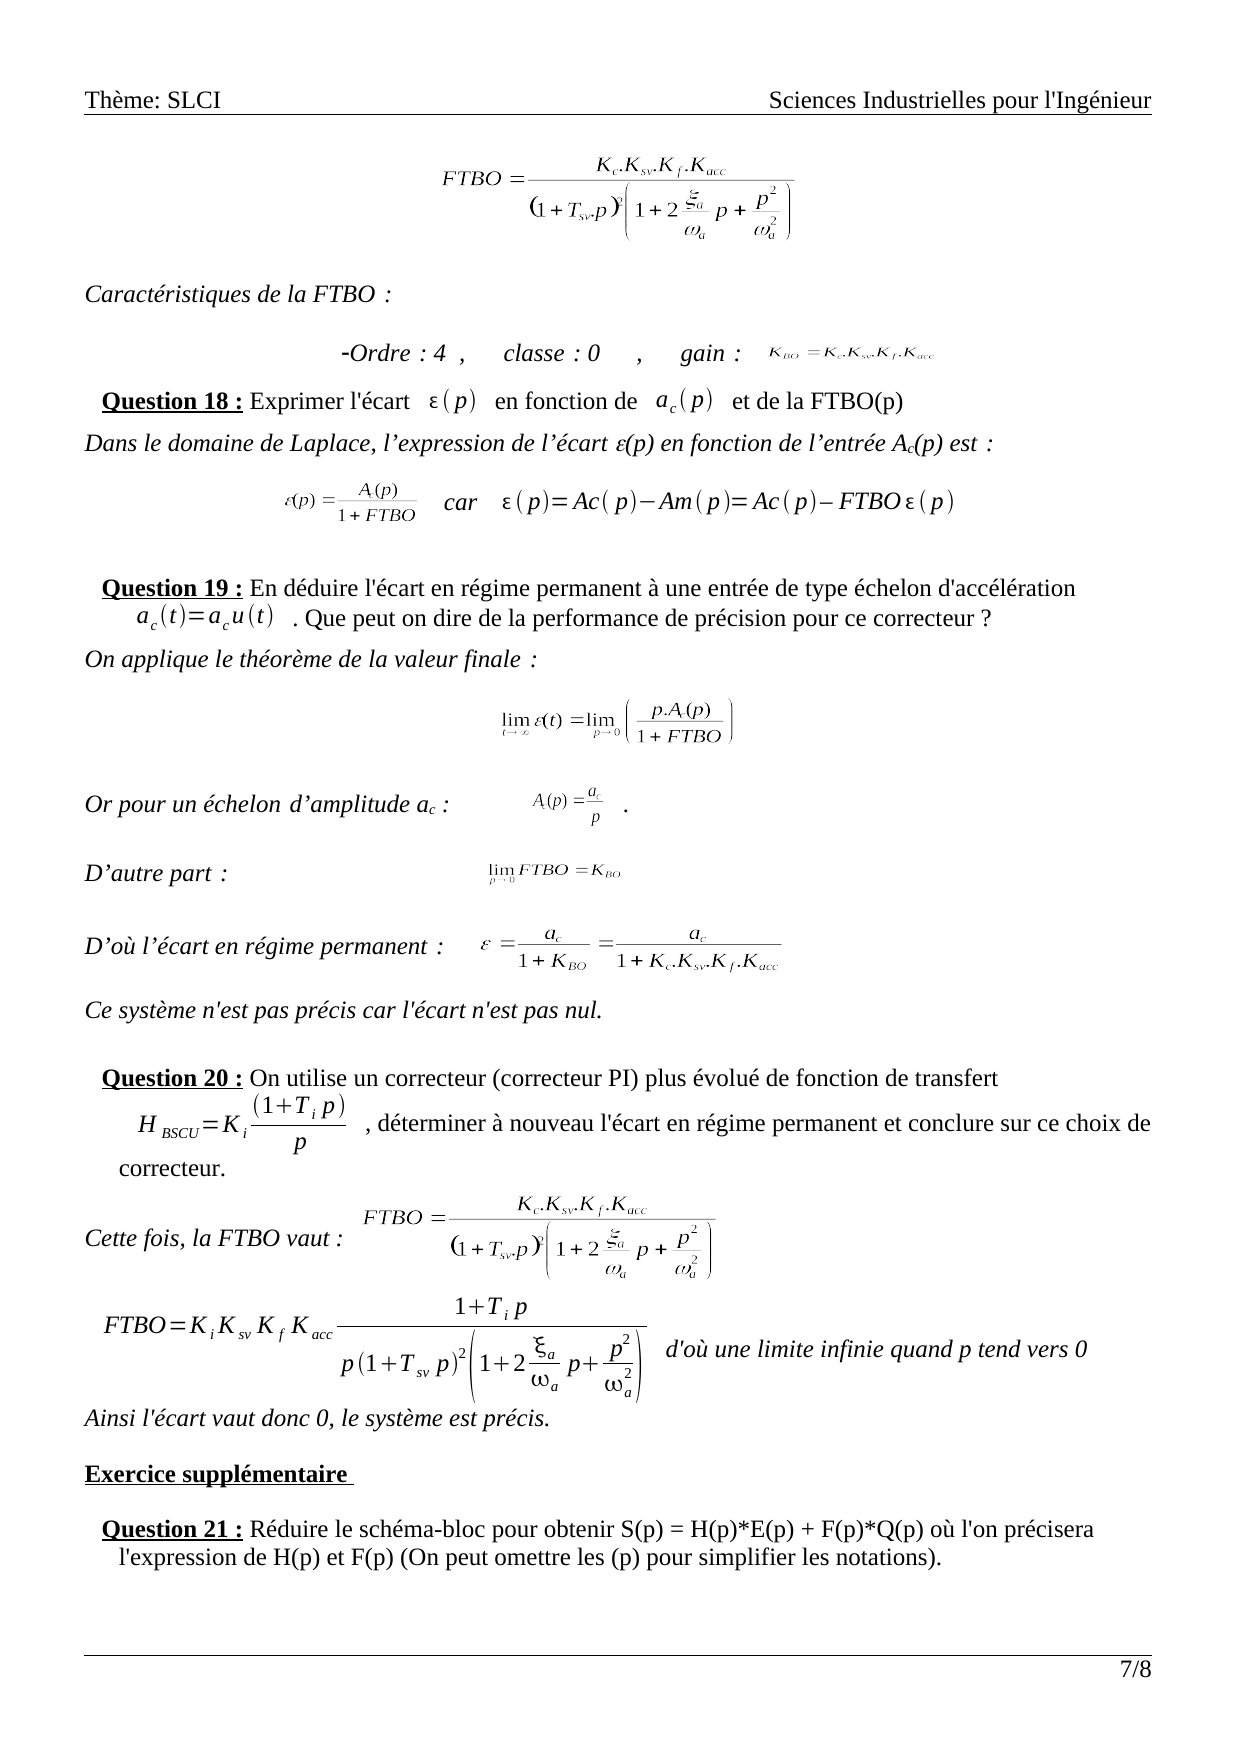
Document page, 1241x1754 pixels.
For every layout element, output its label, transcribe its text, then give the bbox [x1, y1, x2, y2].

text Ainsi l'écart vaut donc 0, le système est précis. [84, 1404, 1152, 1432]
text D’autre part : [84, 850, 1152, 896]
list En déduire l'écart en régime permanent à une entrée de type échelon d'accélération. Que peut on dire de la performance de précision pour ce correcteur ? [101, 574, 1152, 633]
list Caractéristiques de la FTBO : [84, 280, 1152, 308]
text car [84, 469, 1152, 534]
list Réduire le schéma-bloc pour obtenir S(p) = H(p)*E(p) + F(p)*Q(p) où l'on précisera l'expression de H(p) et F(p) (On peut omettre les (p) pour simplifier les notations). [101, 1515, 1152, 1571]
text Dans le domaine de Laplace, l’expression de l’écart (p) en fonction de l’entrée Ac(p) est : [84, 429, 1152, 457]
list Ordre : 4 , classe : 0 , gain : [84, 334, 1152, 372]
text On applique le théorème de la valeur finale : [84, 646, 1152, 673]
text Exercice supplémentaire [84, 1460, 1152, 1488]
text D’où l’écart en régime permanent : [84, 909, 1152, 984]
text Or pour un échelon d’amplitude ac : . [84, 769, 1152, 838]
text Ce système n'est pas précis car l'écart n'est pas nul. [84, 996, 1152, 1024]
list On utilise un correcteur (correcteur PI) plus évolué de fonction de transfert , déterminer à nouveau l'écart en régime permanent et conclure sur ce choix de correcteur. [101, 1064, 1152, 1182]
text Cette fois, la FTBO vaut : d'où une limite infinie quand p tend vers 0 [84, 1182, 1152, 1404]
list Exprimer l'écarten fonction deet de la FTBO(p) [101, 385, 1152, 417]
